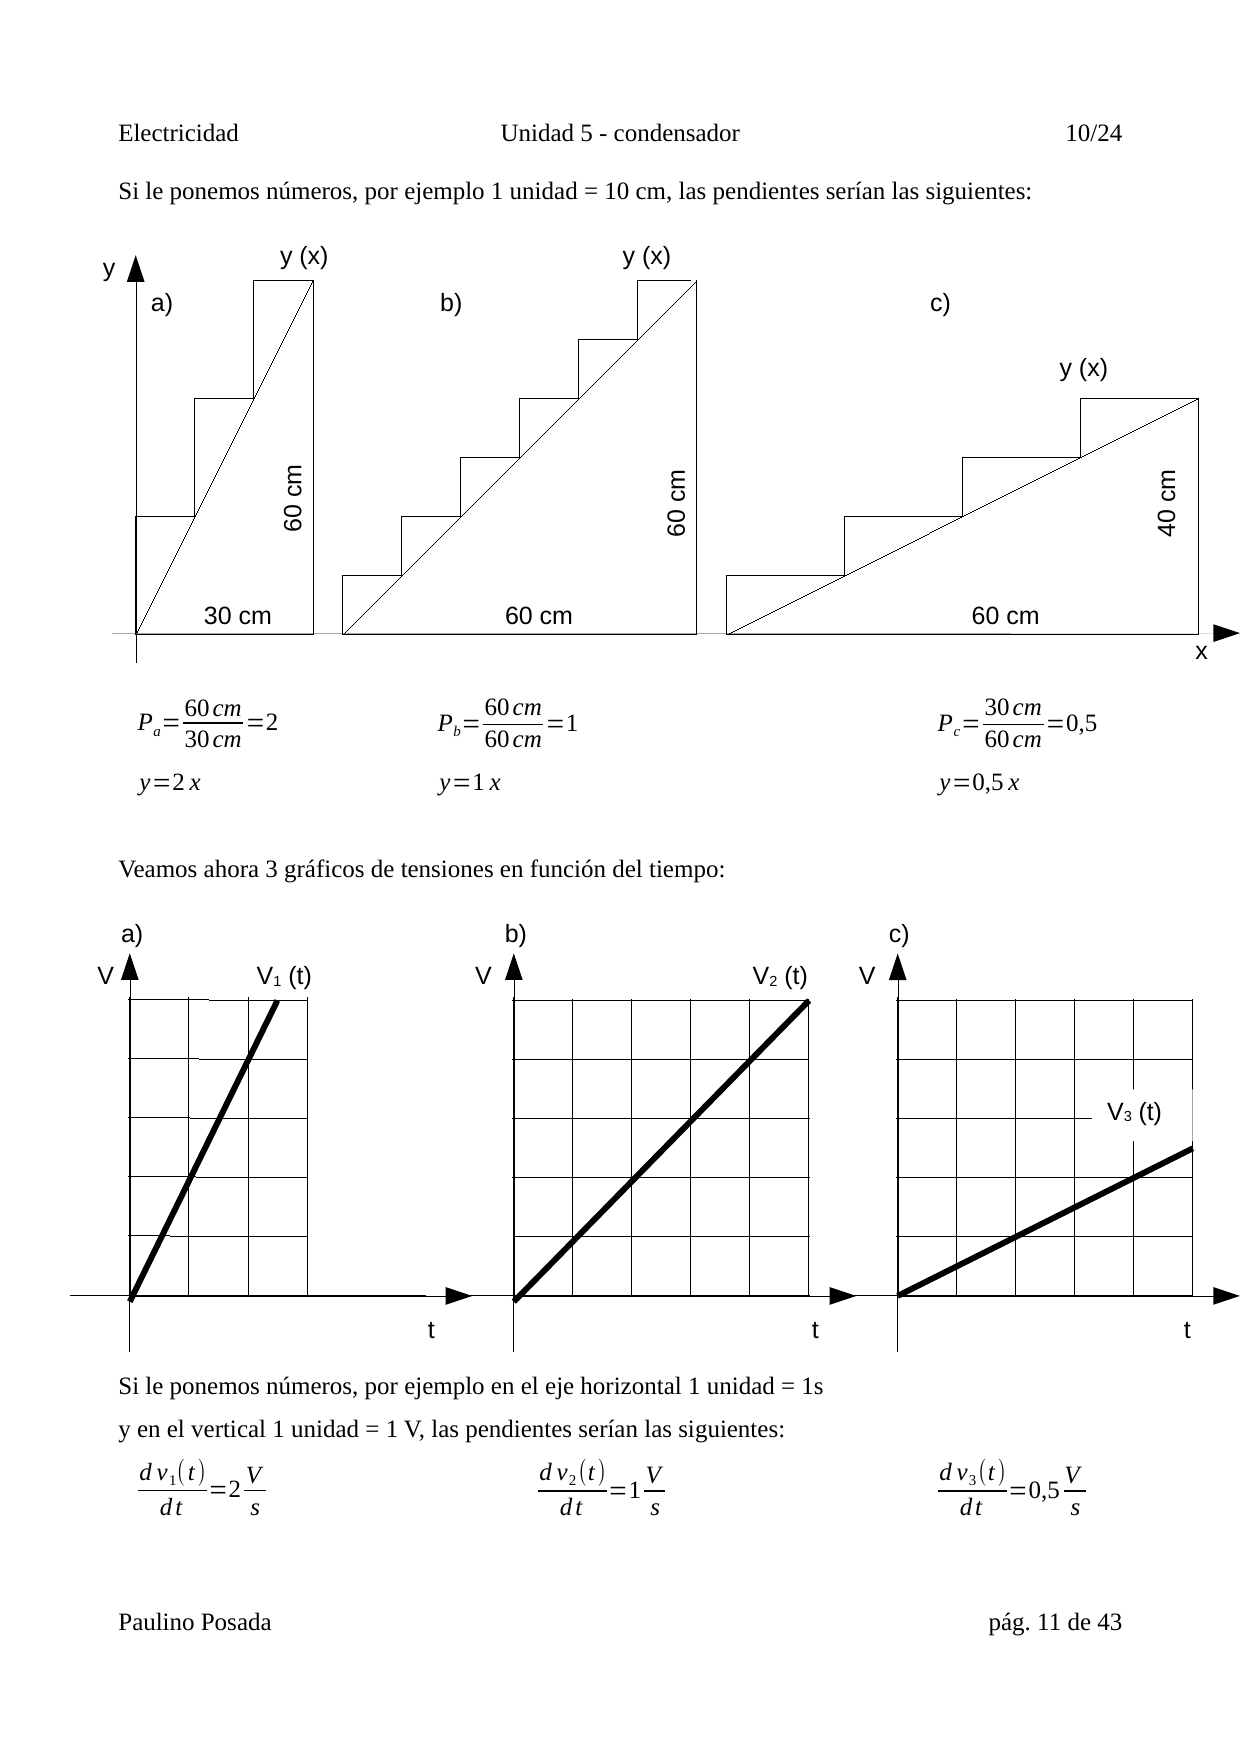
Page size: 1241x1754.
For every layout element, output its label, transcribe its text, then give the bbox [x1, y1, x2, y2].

text Si le ponemos números, por ejemplo en el eje horizontal 1 unidad = 1s [118, 1371, 1122, 1400]
text y en el vertical 1 unidad = 1 V, las pendientes serían las siguientes: [118, 1414, 1122, 1443]
text Veamos ahora 3 gráficos de tensiones en función del tiempo: [118, 854, 1122, 882]
text Si le ponemos números, por ejemplo 1 unidad = 10 cm, las pendientes serían las siguientes: [118, 176, 1122, 205]
